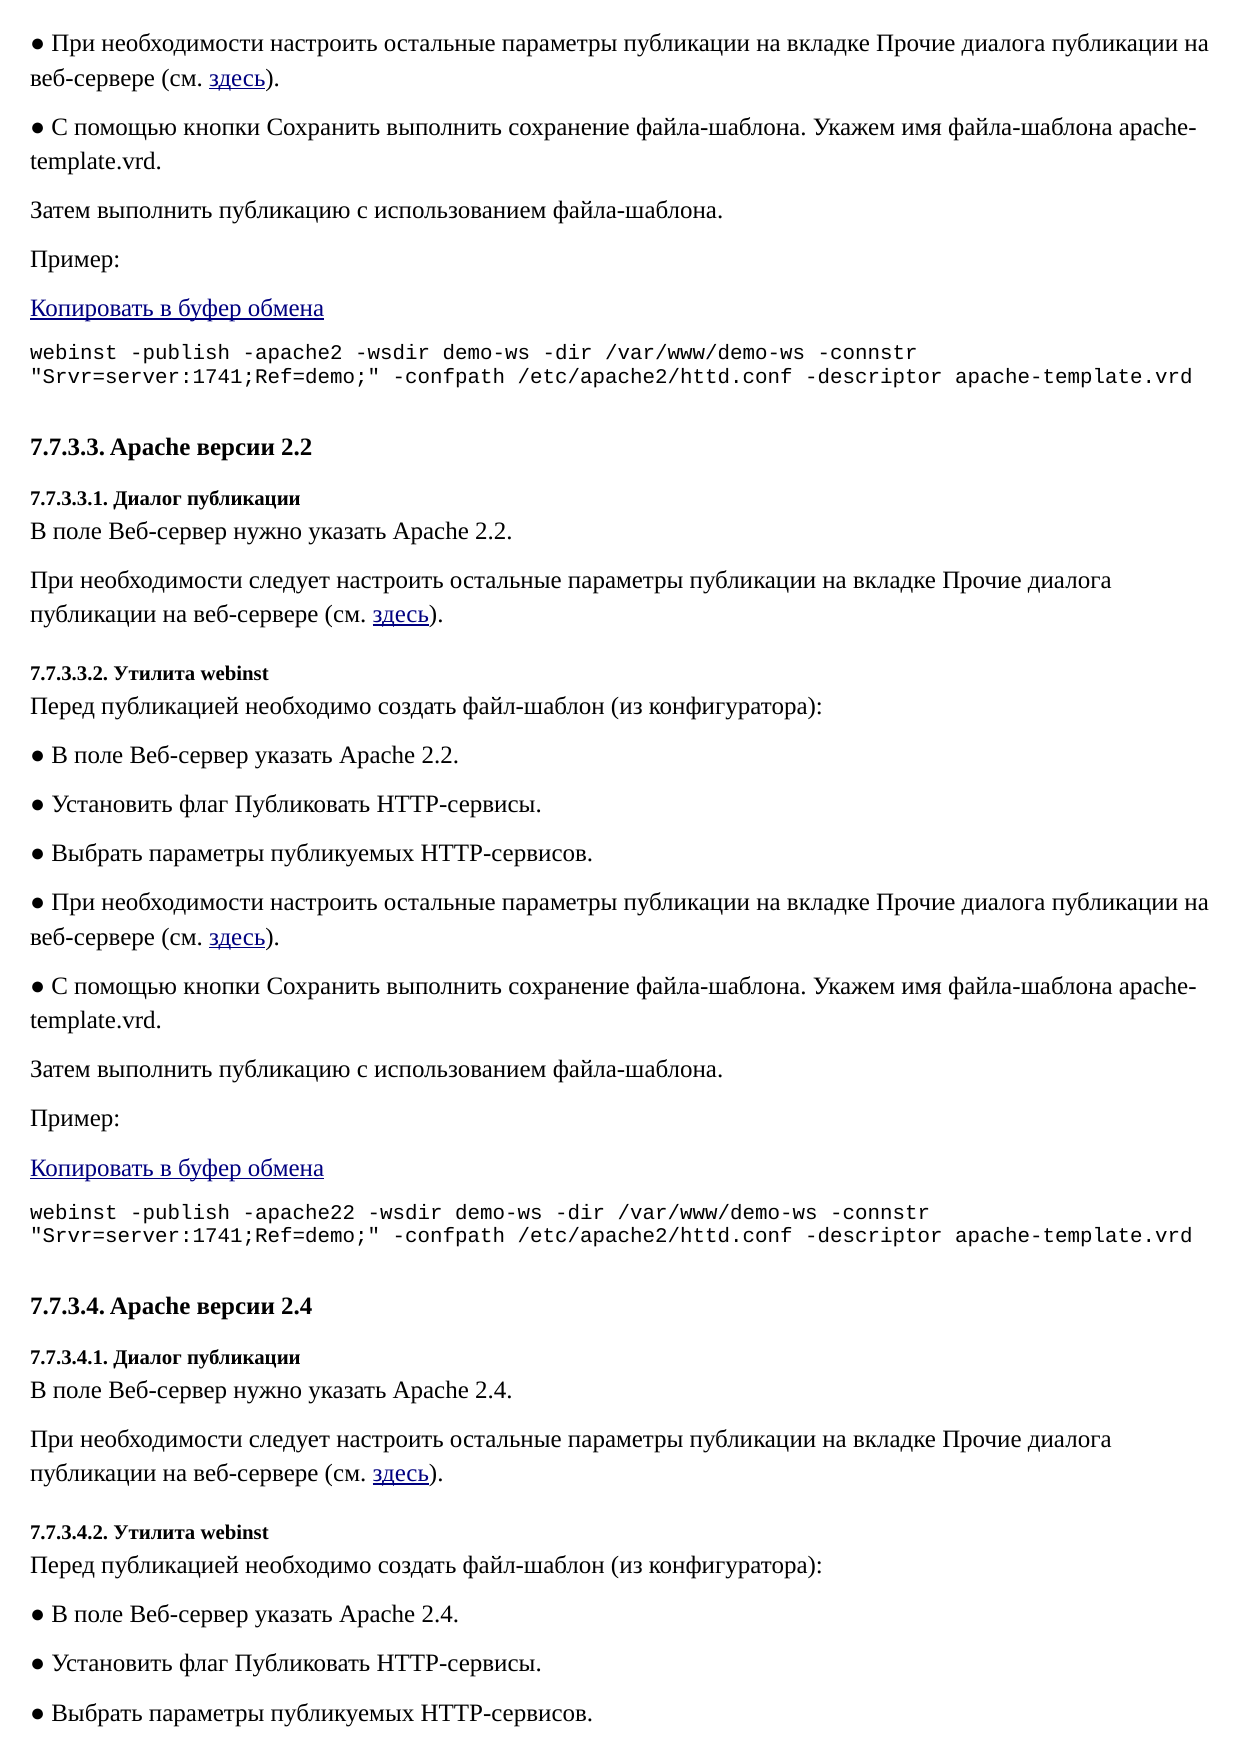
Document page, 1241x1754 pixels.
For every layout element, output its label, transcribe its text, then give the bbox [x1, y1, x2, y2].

text ● При необходимости настроить остальные параметры публикации на вкладке Прочие диалога публикации на веб-сервере (см. здесь). [30, 887, 1211, 951]
text ● В поле Веб-сервер указать Apache 2.2. [30, 740, 1211, 769]
text ● С помощью кнопки Сохранить выполнить сохранение файла-шаблона. Укажем имя файла-шаблона apache-template.vrd. [30, 971, 1211, 1034]
text webinst -publish -apache2 -wsdir demo-ws -dir /var/www/demo-ws -connstr "Srvr=server:1741;Ref=demo;" -confpath /etc/apache2/httd.conf -descriptor apache-template.vrd [30, 342, 1211, 390]
text webinst -publish -apache22 -wsdir demo-ws -dir /var/www/demo-ws -connstr "Srvr=server:1741;Ref=demo;" -confpath /etc/apache2/httd.conf -descriptor apache-template.vrd [30, 1202, 1211, 1249]
text Затем выполнить публикацию с использованием файла-шаблона. [30, 195, 1211, 224]
subtitle 7.7.3.4.2. Утилита webinst [30, 1520, 1211, 1544]
text Перед публикацией необходимо создать файл-шаблон (из конфигуратора): [30, 1550, 1211, 1579]
text В поле Веб-сервер нужно указать Apache 2.2. [30, 516, 1211, 544]
text ● При необходимости настроить остальные параметры публикации на вкладке Прочие диалога публикации на веб-сервере (см. здесь). [30, 28, 1211, 91]
text ● С помощью кнопки Сохранить выполнить сохранение файла-шаблона. Укажем имя файла-шаблона apache-template.vrd. [30, 112, 1211, 175]
subtitle 7.7.3.3. Apache версии 2.2 [30, 432, 1211, 460]
subtitle 7.7.3.3.1. Диалог публикации [30, 485, 1211, 509]
text ● Установить флаг Публиковать HTTP-сервисы. [30, 789, 1211, 818]
text В поле Веб-сервер нужно указать Apache 2.4. [30, 1375, 1211, 1404]
text ● Выбрать параметры публикуемых HTTP-сервисов. [30, 1698, 1211, 1726]
text ● В поле Веб-сервер указать Apache 2.4. [30, 1599, 1211, 1628]
text Перед публикацией необходимо создать файл-шаблон (из конфигуратора): [30, 691, 1211, 720]
text Копировать в буфер обмена [30, 1153, 1211, 1181]
subtitle 7.7.3.3.2. Утилита webinst [30, 661, 1211, 685]
text При необходимости следует настроить остальные параметры публикации на вкладке Прочие диалога публикации на веб-сервере (см. здесь). [30, 565, 1211, 628]
text Затем выполнить публикацию с использованием файла-шаблона. [30, 1054, 1211, 1083]
text Пример: [30, 244, 1211, 273]
text Копировать в буфер обмена [30, 293, 1211, 322]
subtitle 7.7.3.4. Apache версии 2.4 [30, 1291, 1211, 1320]
text ● Установить флаг Публиковать HTTP-сервисы. [30, 1648, 1211, 1677]
subtitle 7.7.3.4.1. Диалог публикации [30, 1345, 1211, 1369]
text При необходимости следует настроить остальные параметры публикации на вкладке Прочие диалога публикации на веб-сервере (см. здесь). [30, 1424, 1211, 1487]
text ● Выбрать параметры публикуемых HTTP-сервисов. [30, 838, 1211, 867]
text Пример: [30, 1103, 1211, 1132]
